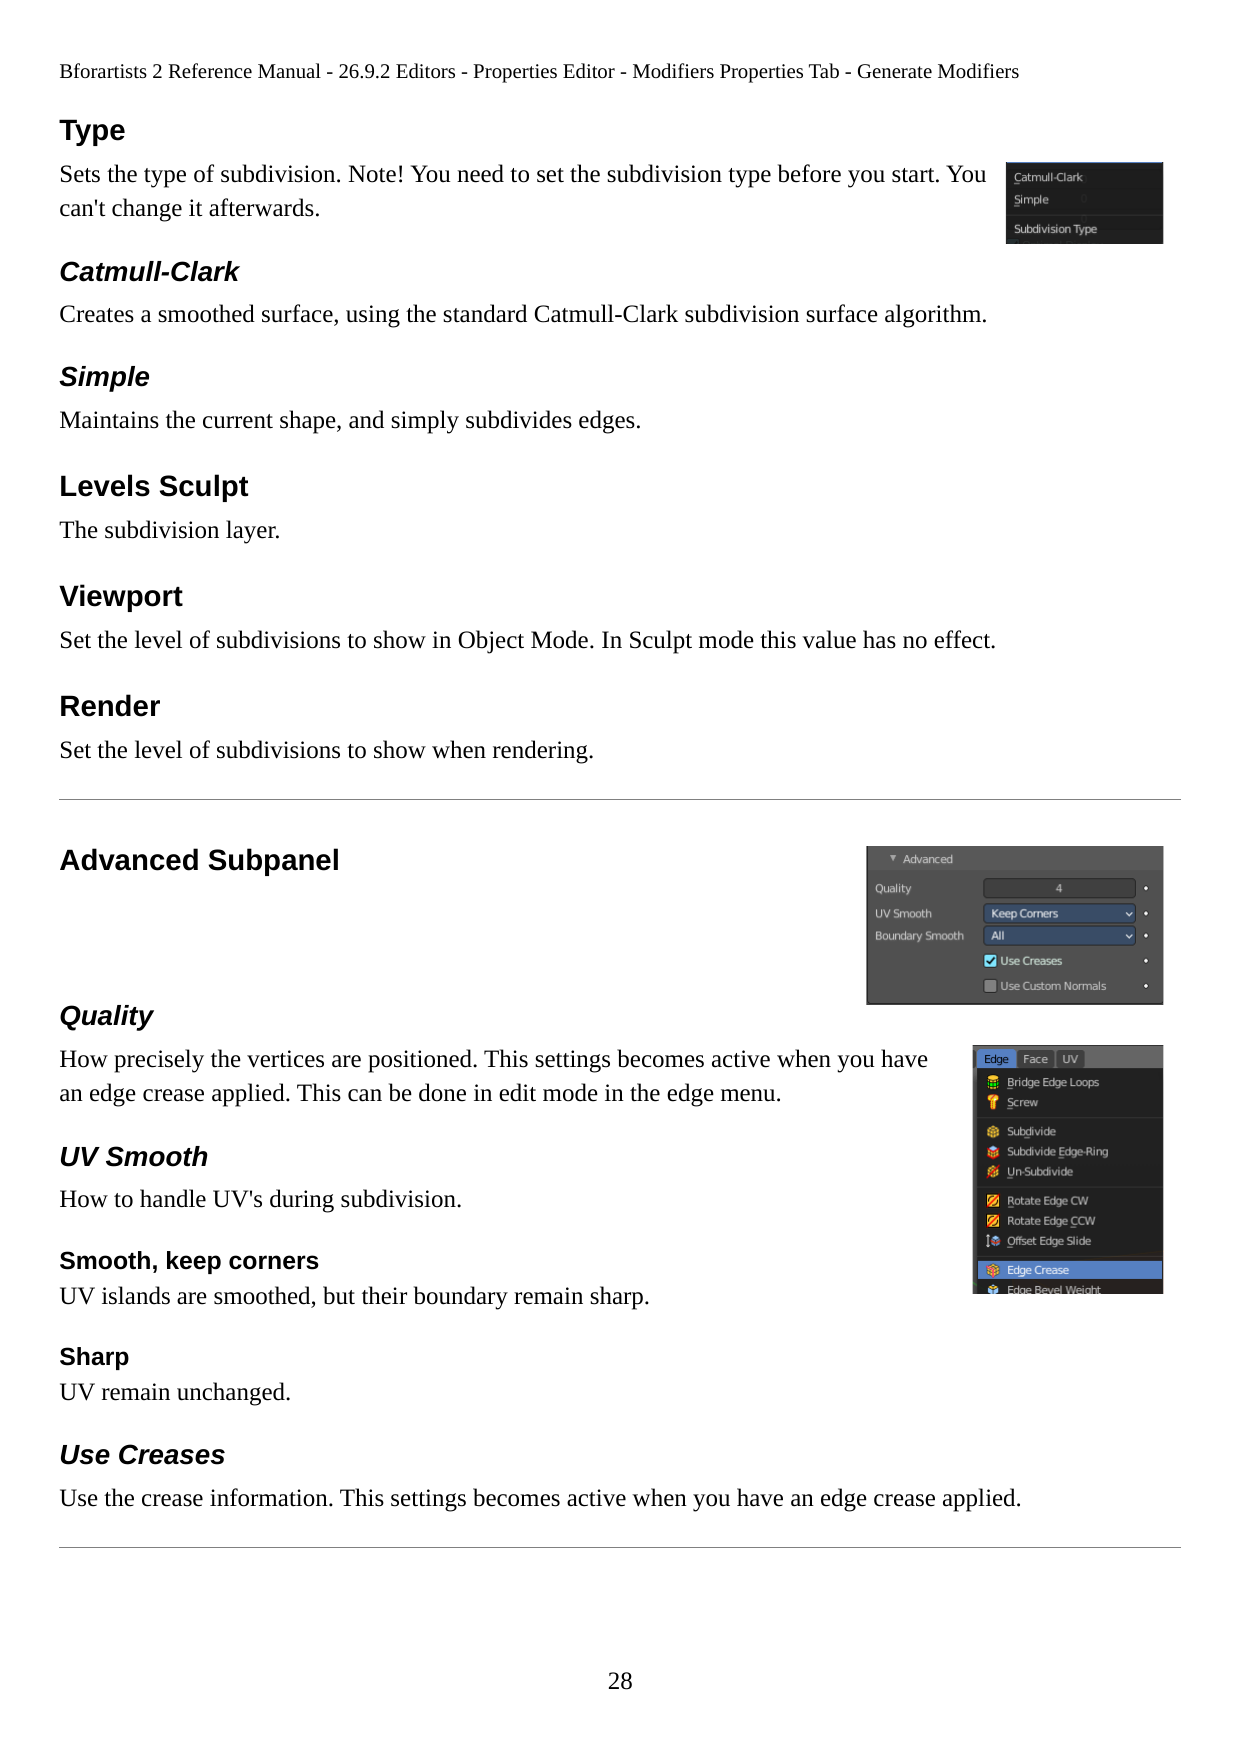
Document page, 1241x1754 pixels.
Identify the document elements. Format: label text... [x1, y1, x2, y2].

text The subdivision layer. [59, 515, 1181, 544]
text UV islands are smoothed, but their boundary remain sharp. [59, 1281, 1181, 1309]
text Set the level of subdivisions to show in Object Mode. In Sculpt mode this value has no effect. [59, 625, 1181, 654]
subtitle Advanced Subpanel [59, 843, 1181, 876]
subtitle Viewport [59, 579, 1181, 612]
subtitle Quality [59, 999, 1181, 1031]
text How precisely the vertices are positioned. This settings becomes active when you have an edge crease applied. This can be done in edit mode in the edge menu. [59, 1044, 1181, 1107]
text Sets the type of subdivision. Note! You need to set the subdivision type before you start. You can't change it afterwards. [59, 159, 1181, 222]
subtitle [1164, 1140, 1181, 1172]
picture [1005, 162, 1164, 244]
text How to handle UV's during subdivision. [59, 1184, 972, 1213]
subtitle Sharp [59, 1342, 1181, 1371]
subtitle UV Smooth [59, 1140, 972, 1172]
subtitle Use Creases [59, 1439, 1181, 1471]
subtitle [1164, 1246, 1181, 1274]
text UV remain unchanged. [59, 1377, 1181, 1406]
text Use the crease information. This settings becomes active when you have an edge crease applied. [59, 1483, 1181, 1512]
subtitle Render [59, 689, 1181, 722]
subtitle Catmull-Clark [59, 255, 1181, 287]
picture [972, 1045, 1164, 1294]
text Set the level of subdivisions to show when rendering. [59, 735, 1181, 764]
subtitle Levels Sculpt [59, 469, 1181, 503]
text Maintains the current shape, and simply subdivides edges. [59, 405, 1181, 434]
picture [866, 846, 1164, 1005]
text Creates a smoothed surface, using the standard Catmull-Clark subdivision surface algorithm. [59, 299, 1181, 328]
subtitle Simple [59, 361, 1181, 393]
subtitle Smooth, keep corners [59, 1246, 972, 1274]
subtitle Type [59, 113, 1181, 146]
